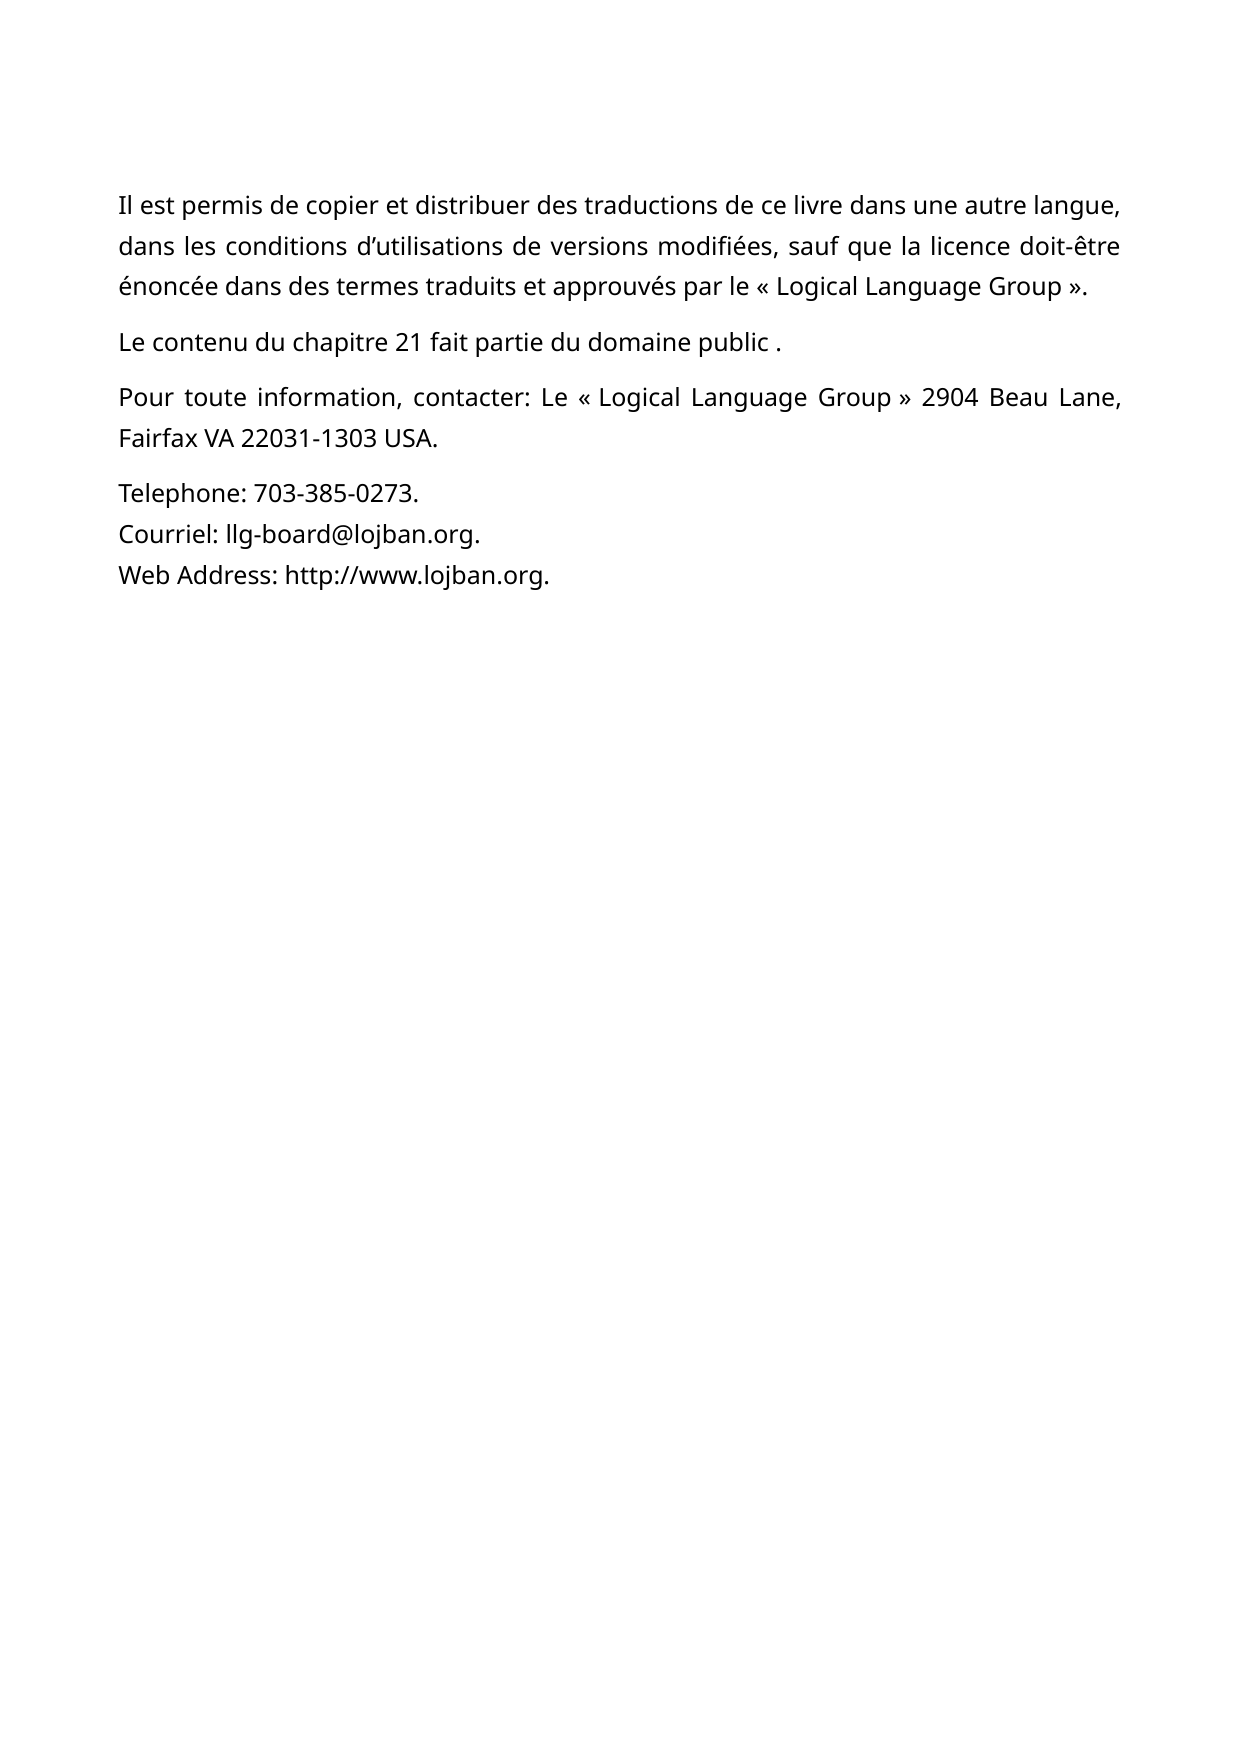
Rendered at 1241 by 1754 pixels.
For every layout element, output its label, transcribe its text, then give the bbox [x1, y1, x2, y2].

text Pour toute information, contacter: Le « Logical Language Group » 2904 Beau Lane, Fairfax VA 22031-1303 USA. [118, 380, 1122, 455]
text Le contenu du chapitre 21 fait partie du domaine public . [118, 324, 1122, 358]
text Il est permis de copier et distribuer des traductions de ce livre dans une autre langue, dans les conditions d’utilisations de versions modifiées, sauf que la licence doit-être énoncée dans des termes traduits et approuvés par le « Logical Language Group ». [118, 187, 1122, 303]
text Telephone: 703-385-0273. Courriel: llg-board@lojban.org. Web Address: http://www.lojban.org. [118, 476, 1122, 592]
